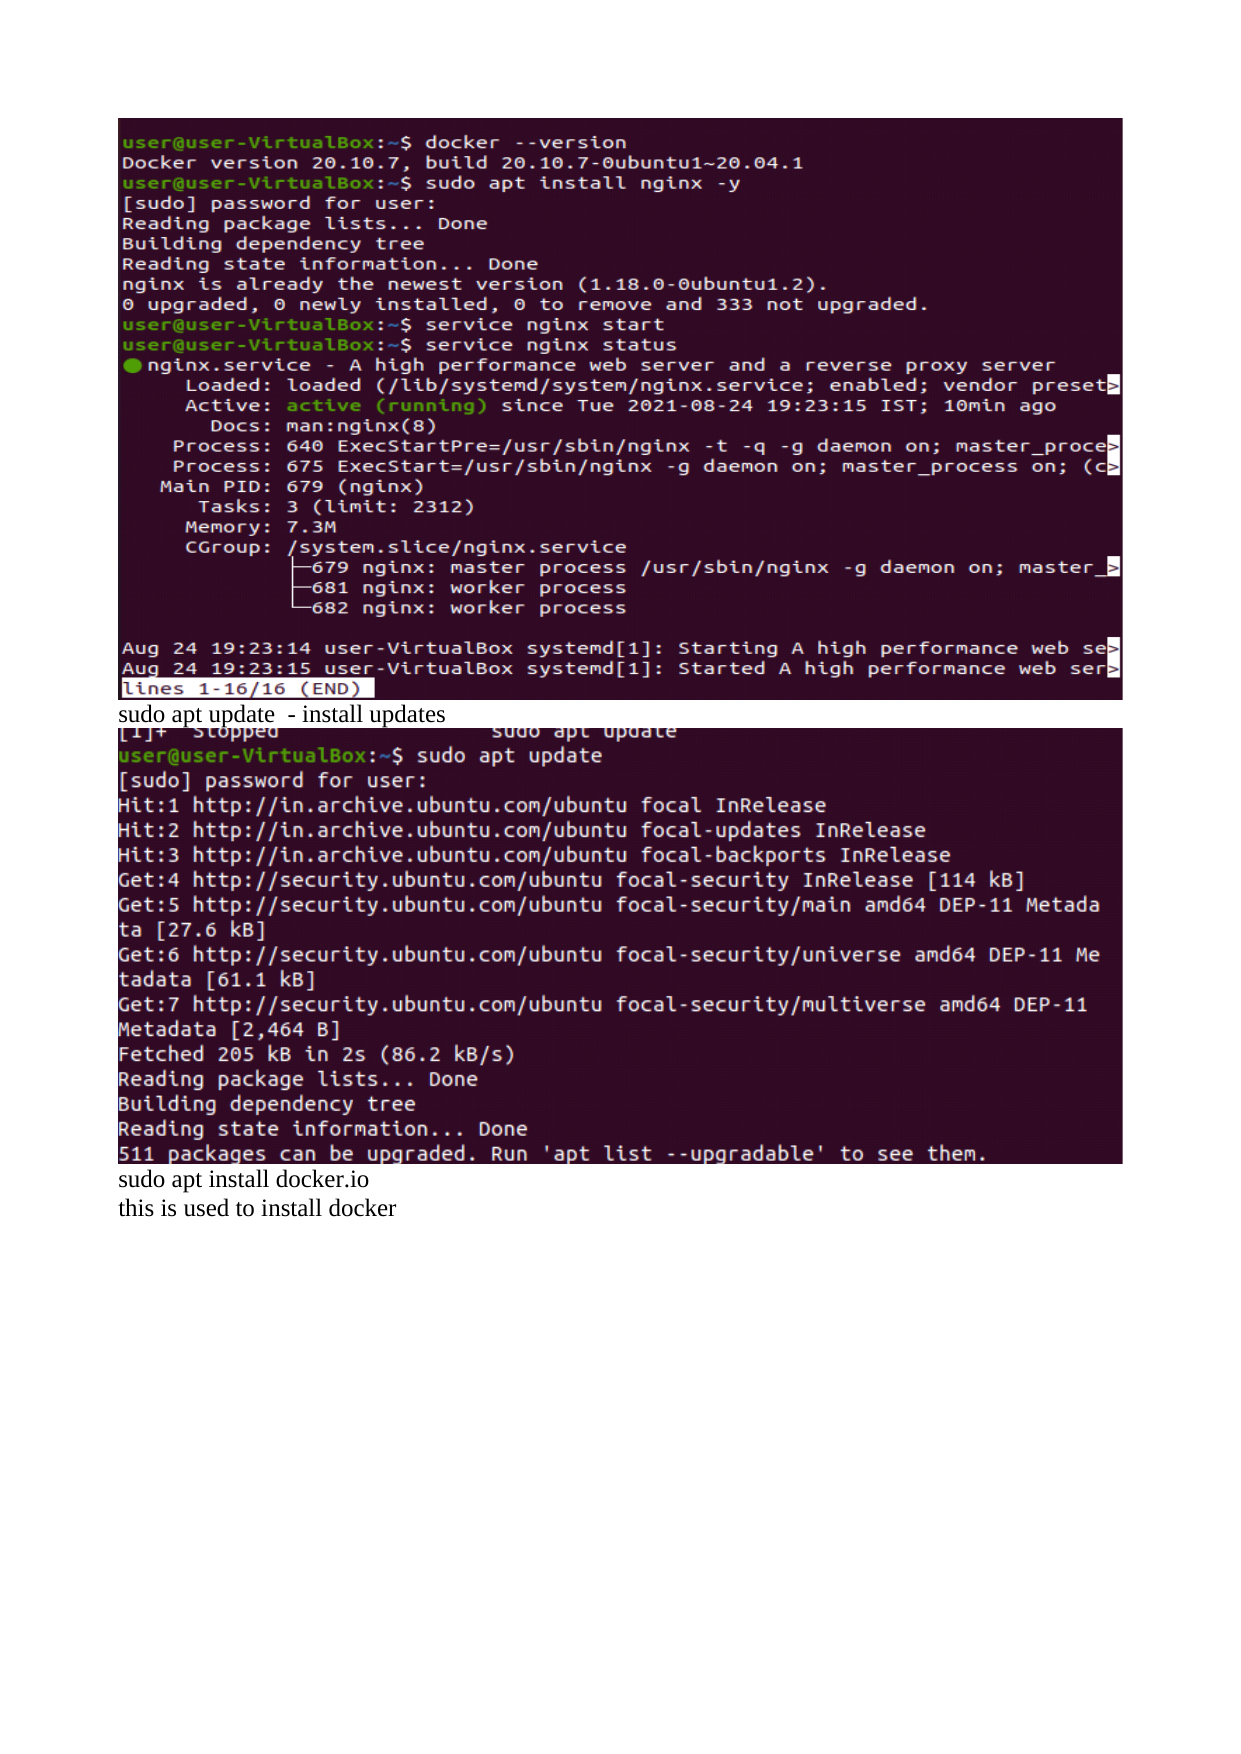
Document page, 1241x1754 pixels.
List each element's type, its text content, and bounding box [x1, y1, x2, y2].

text this is used to install docker [118, 1193, 1122, 1222]
text sudo apt install docker.io [118, 1164, 1122, 1193]
text sudo apt update - install updates [118, 700, 1122, 728]
